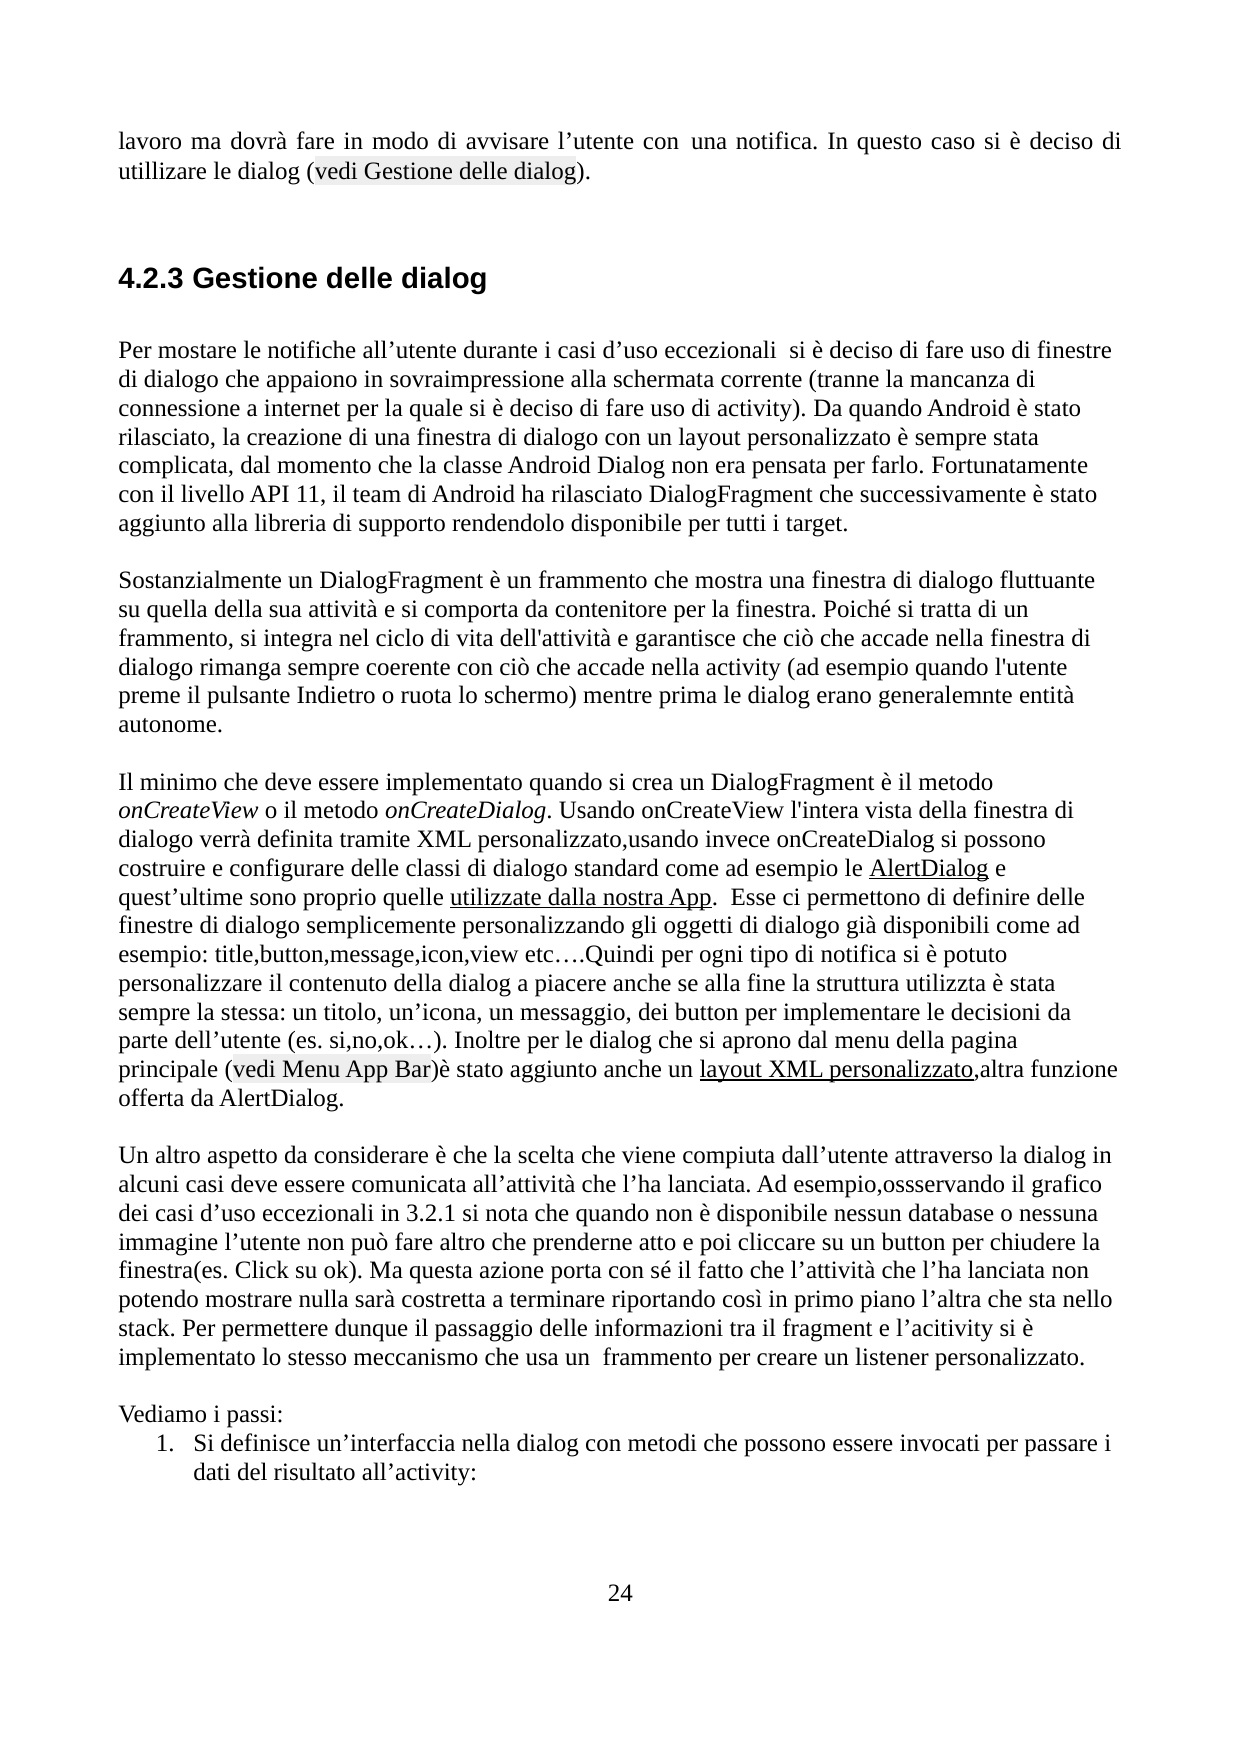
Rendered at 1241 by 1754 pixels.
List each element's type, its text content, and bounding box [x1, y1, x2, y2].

text Vediamo i passi: [118, 1399, 1122, 1428]
text Un altro aspetto da considerare è che la scelta che viene compiuta dall’utente attraverso la dialog in alcuni casi deve essere comunicata all’attività che l’ha lanciata. Ad esempio,ossservando il grafico dei casi d’uso eccezionali in 3.2.1 si nota che quando non è disponibile nessun database o nessuna immagine l’utente non può fare altro che prenderne atto e poi cliccare su un button per chiudere la finestra(es. Click su ok). Ma questa azione porta con sé il fatto che l’attività che l’ha lanciata non potendo mostrare nulla sarà costretta a terminare riportando così in primo piano l’altra che sta nello stack. Per permettere dunque il passaggio delle informazioni tra il fragment e l’acitivity si è implementato lo stesso meccanismo che usa un frammento per creare un listener personalizzato. [118, 1141, 1122, 1371]
list Si definisce un’interfaccia nella dialog con metodi che possono essere invocati per passare i dati del risultato all’activity: [156, 1428, 1122, 1486]
text Il minimo che deve essere implementato quando si crea un DialogFragment è il metodo onCreateView o il metodo onCreateDialog. Usando onCreateView l'intera vista della finestra di dialogo verrà definita tramite XML personalizzato,usando invece onCreateDialog si possono costruire e configurare delle classi di dialogo standard come ad esempio le AlertDialog e quest’ultime sono proprio quelle utilizzate dalla nostra App. Esse ci permettono di definire delle finestre di dialogo semplicemente personalizzando gli oggetti di dialogo già disponibili come ad esempio: title,button,message,icon,view etc….Quindi per ogni tipo di notifica si è potuto personalizzare il contenuto della dialog a piacere anche se alla fine la struttura utilizzta è stata sempre la stessa: un titolo, un’icona, un messaggio, dei button per implementare le decisioni da parte dell’utente (es. si,no,ok…). Inoltre per le dialog che si aprono dal menu della pagina principale (vedi Menu App Bar)è stato aggiunto anche un layout XML personalizzato,altra funzione offerta da AlertDialog. [118, 767, 1122, 1112]
text lavoro ma dovrà fare in modo di avvisare l’utente con una notifica. In questo caso si è deciso di utillizare le dialog (vedi Gestione delle dialog). [118, 118, 1122, 185]
subtitle 4.2.3 Gestione delle dialog [118, 261, 1122, 294]
text Sostanzialmente un DialogFragment è un frammento che mostra una finestra di dialogo fluttuante su quella della sua attività e si comporta da contenitore per la finestra. Poiché si tratta di un frammento, si integra nel ciclo di vita dell'attività e garantisce che ciò che accade nella finestra di dialogo rimanga sempre coerente con ciò che accade nella activity (ad esempio quando l'utente preme il pulsante Indietro o ruota lo schermo) mentre prima le dialog erano generalemnte entità autonome. [118, 566, 1122, 738]
text Per mostare le notifiche all’utente durante i casi d’uso eccezionali si è deciso di fare uso di finestre di dialogo che appaiono in sovraimpressione alla schermata corrente (tranne la mancanza di connessione a internet per la quale si è deciso di fare uso di activity). Da quando Android è stato rilasciato, la creazione di una finestra di dialogo con un layout personalizzato è sempre stata complicata, dal momento che la classe Android Dialog non era pensata per farlo. Fortunatamente con il livello API 11, il team di Android ha rilasciato DialogFragment che successivamente è stato aggiunto alla libreria di supporto rendendolo disponibile per tutti i target. [118, 336, 1122, 537]
